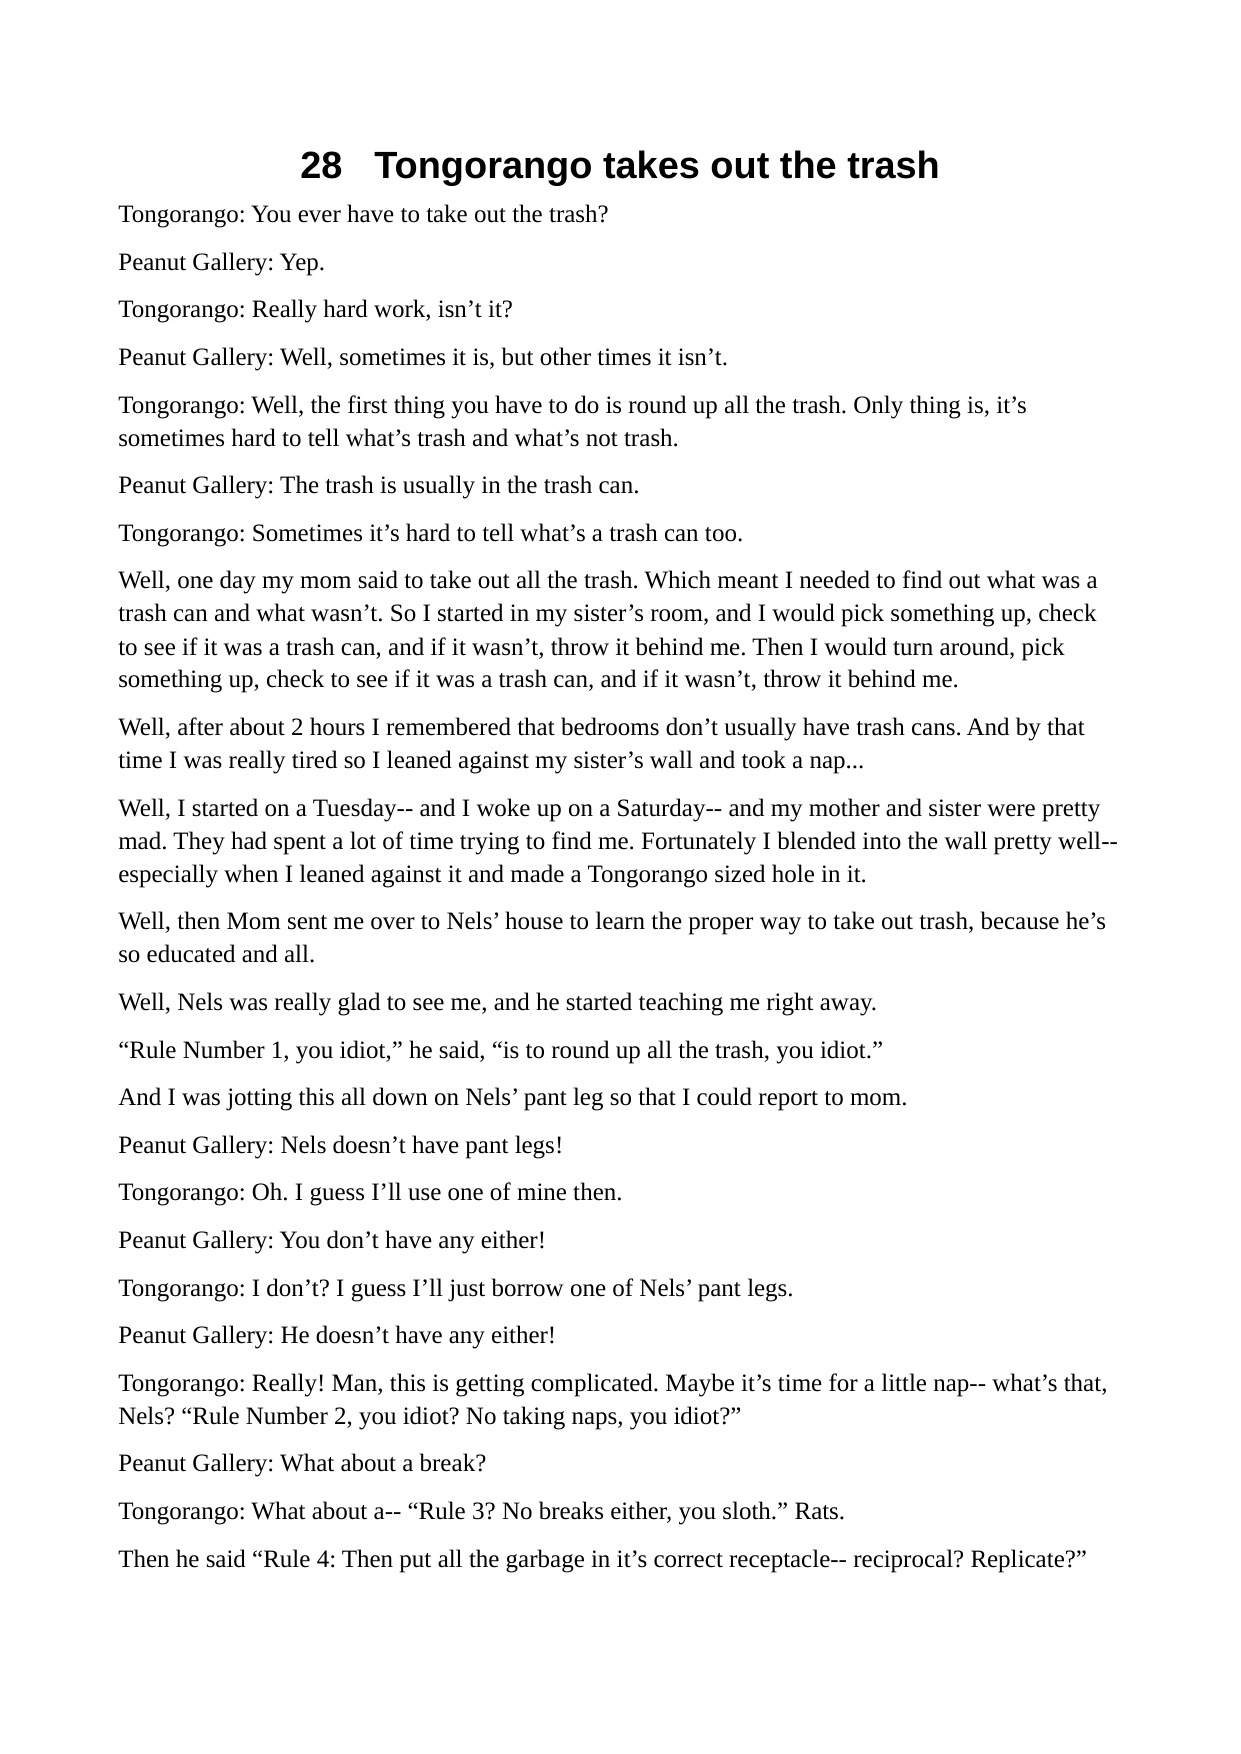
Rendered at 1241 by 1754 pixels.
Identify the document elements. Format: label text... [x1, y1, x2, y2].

text Well, Nels was really glad to see me, and he started teaching me right away. [118, 987, 1122, 1016]
text Peanut Gallery: He doesn’t have any either! [118, 1320, 1122, 1349]
text Tongorango: Oh. I guess I’ll use one of mine then. [118, 1177, 1122, 1206]
text Peanut Gallery: You don’t have any either! [118, 1225, 1122, 1254]
text Well, after about 2 hours I remembered that bedrooms don’t usually have trash cans. And by that time I was really tired so I leaned against my sister’s wall and took a nap... [118, 712, 1122, 774]
text Peanut Gallery: Nels doesn’t have pant legs! [118, 1130, 1122, 1159]
text Tongorango: Really! Man, this is getting complicated. Maybe it’s time for a little nap-- what’s that, Nels? “Rule Number 2, you idiot? No taking naps, you idiot?” [118, 1368, 1122, 1430]
subtitle Tongorango takes out the trash [118, 143, 1122, 187]
text Tongorango: What about a-- “Rule 3? No breaks either, you sloth.” Rats. [118, 1496, 1122, 1525]
text Tongorango: Really hard work, isn’t it? [118, 294, 1122, 323]
text Tongorango: I don’t? I guess I’ll just borrow one of Nels’ pant legs. [118, 1273, 1122, 1301]
text Peanut Gallery: Yep. [118, 247, 1122, 276]
text Peanut Gallery: What about a break? [118, 1448, 1122, 1477]
text Then he said “Rule 4: Then put all the garbage in it’s correct receptacle-- reciprocal? Replicate?” [118, 1544, 1122, 1572]
text Tongorango: Well, the first thing you have to do is round up all the trash. Only thing is, it’s sometimes hard to tell what’s trash and what’s not trash. [118, 390, 1122, 451]
text “Rule Number 1, you idiot,” he said, “is to round up all the trash, you idiot.” [118, 1035, 1122, 1063]
text Well, then Mom sent me over to Nels’ house to learn the proper way to take out trash, because he’s so educated and all. [118, 906, 1122, 968]
text Well, one day my mom said to take out all the trash. Which meant I needed to find out what was a trash can and what wasn’t. So I started in my sister’s room, and I would pick something up, check to see if it was a trash can, and if it wasn’t, throw it behind me. Then I would turn around, pick something up, check to see if it was a trash can, and if it wasn’t, throw it behind me. [118, 566, 1122, 693]
text Peanut Gallery: The trash is usually in the trash can. [118, 470, 1122, 499]
text And I was jotting this all down on Nels’ pant leg so that I could report to mom. [118, 1082, 1122, 1111]
text Tongorango: You ever have to take out the trash? [118, 199, 1122, 228]
text Well, I started on a Tuesday-- and I woke up on a Saturday-- and my mother and sister were pretty mad. They had spent a lot of time trying to find me. Fortunately I blended into the wall pretty well-- especially when I leaned against it and made a Tongorango sized hole in it. [118, 793, 1122, 888]
text Tongorango: Sometimes it’s hard to tell what’s a trash can too. [118, 518, 1122, 547]
text Peanut Gallery: Well, sometimes it is, but other times it isn’t. [118, 342, 1122, 371]
